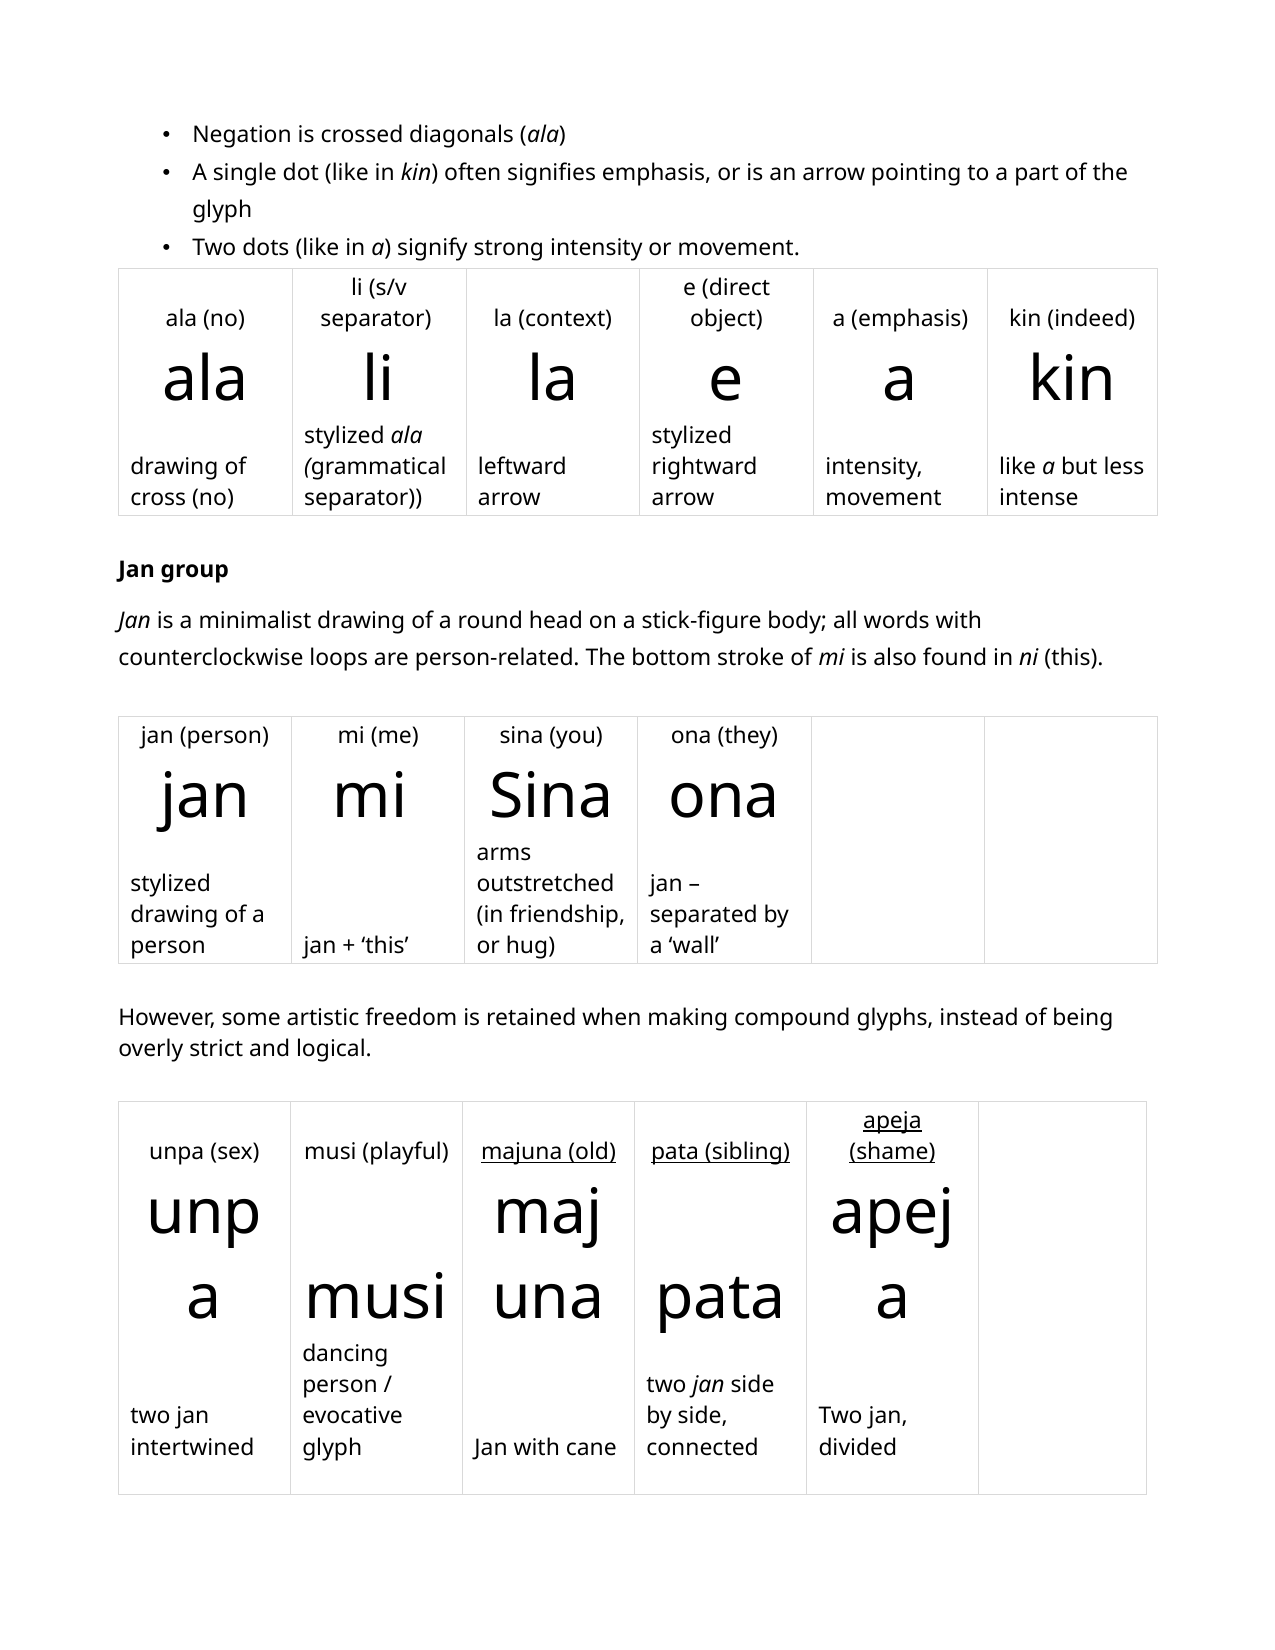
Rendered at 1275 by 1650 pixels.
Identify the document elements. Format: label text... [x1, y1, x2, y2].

table_header pata (sibling) [635, 1102, 806, 1166]
text Jan is a minimalist drawing of a round head on a stick-figure body; all words with counterclockwise loops are person-related. The bottom stroke of mi is also found in ni (this). [118, 603, 1157, 672]
table_cell ona [638, 750, 649, 835]
text Jan group [118, 553, 1157, 584]
table_cell two jan intertwined [119, 1337, 290, 1494]
table_cell [812, 750, 984, 835]
table_cell li [293, 334, 304, 419]
table_cell a [814, 334, 825, 419]
table_cell a [975, 334, 987, 419]
table_header ala (no) [119, 269, 292, 334]
table_cell Sina [626, 750, 637, 835]
table_header la (context) [467, 269, 639, 334]
table_cell apeja [966, 1166, 978, 1337]
table_cell e [640, 334, 651, 419]
table_cell la [627, 334, 639, 419]
table_cell e [801, 334, 813, 419]
table_cell jan [119, 750, 130, 835]
table_cell Jan with cane [463, 1337, 634, 1494]
table_cell like a but less intense [988, 419, 1157, 515]
table_cell ala [119, 334, 130, 419]
table_cell jan [279, 750, 291, 835]
table_cell Two jan, divided [807, 1337, 978, 1494]
table_cell drawing of cross (no) [119, 419, 292, 515]
table_header mi (me) [292, 717, 464, 750]
text However, some artistic freedom is retained when making compound glyphs, instead of being overly strict and logical. [118, 1001, 1157, 1063]
table_header jan (person) [119, 717, 291, 750]
table_header li (s/v separator) [293, 269, 466, 334]
table_cell ala [280, 334, 292, 419]
table_cell jan – separated by a ‘wall’ [638, 835, 811, 963]
table_cell majuna [463, 1166, 474, 1337]
list A single dot (like in kin) often signifies emphasis, or is an arrow pointing to a part of the glyph [162, 156, 1157, 224]
table_cell mi [292, 750, 303, 835]
table_cell pata [635, 1166, 806, 1337]
table_cell mi [452, 750, 464, 835]
table_header [812, 717, 984, 750]
table_header sina (you) [465, 717, 637, 750]
table_cell [985, 835, 1157, 963]
table_cell majuna [622, 1166, 634, 1337]
table_cell unpa [278, 1166, 290, 1337]
list Negation is crossed diagonals (ala) [162, 118, 1157, 149]
table_cell stylized ala (grammatical separator)) [293, 419, 466, 515]
table_header [985, 717, 1157, 750]
table_cell Sina [465, 750, 476, 835]
table_cell arms outstretched (in friendship, or hug) [465, 835, 637, 963]
table_cell kin [1145, 334, 1157, 419]
table_cell leftward arrow [467, 419, 639, 515]
table_cell musi [291, 1166, 462, 1337]
table_cell [979, 1337, 1146, 1494]
table_cell intensity, movement [814, 419, 987, 515]
table_cell kin [988, 334, 999, 419]
table_cell [812, 835, 984, 963]
list Two dots (like in a) signify strong intensity or movement. [162, 231, 1157, 262]
table_cell stylized rightward arrow [640, 419, 813, 515]
table_cell ona [799, 750, 811, 835]
table_header majuna (old) [463, 1102, 634, 1166]
table_header apeja (shame) [807, 1102, 978, 1166]
table_cell [985, 750, 1157, 835]
table_header a (emphasis) [814, 269, 987, 334]
table_cell [979, 1166, 1146, 1337]
table_cell stylized drawing of a person [119, 835, 291, 963]
table_cell dancing person / evocative glyph [291, 1337, 462, 1494]
table_header [979, 1102, 1146, 1166]
table_header e (direct object) [640, 269, 813, 334]
table_header ona (they) [638, 717, 811, 750]
table_header kin (indeed) [988, 269, 1157, 334]
table_header musi (playful) [291, 1102, 462, 1166]
table_cell jan + ‘this’ [292, 835, 464, 963]
table_header unpa (sex) [119, 1102, 290, 1166]
table_cell li [454, 334, 466, 419]
table_cell unpa [119, 1166, 130, 1337]
table_cell la [467, 334, 478, 419]
table_cell apeja [807, 1166, 818, 1337]
table_cell two jan side by side, connected [635, 1337, 806, 1494]
